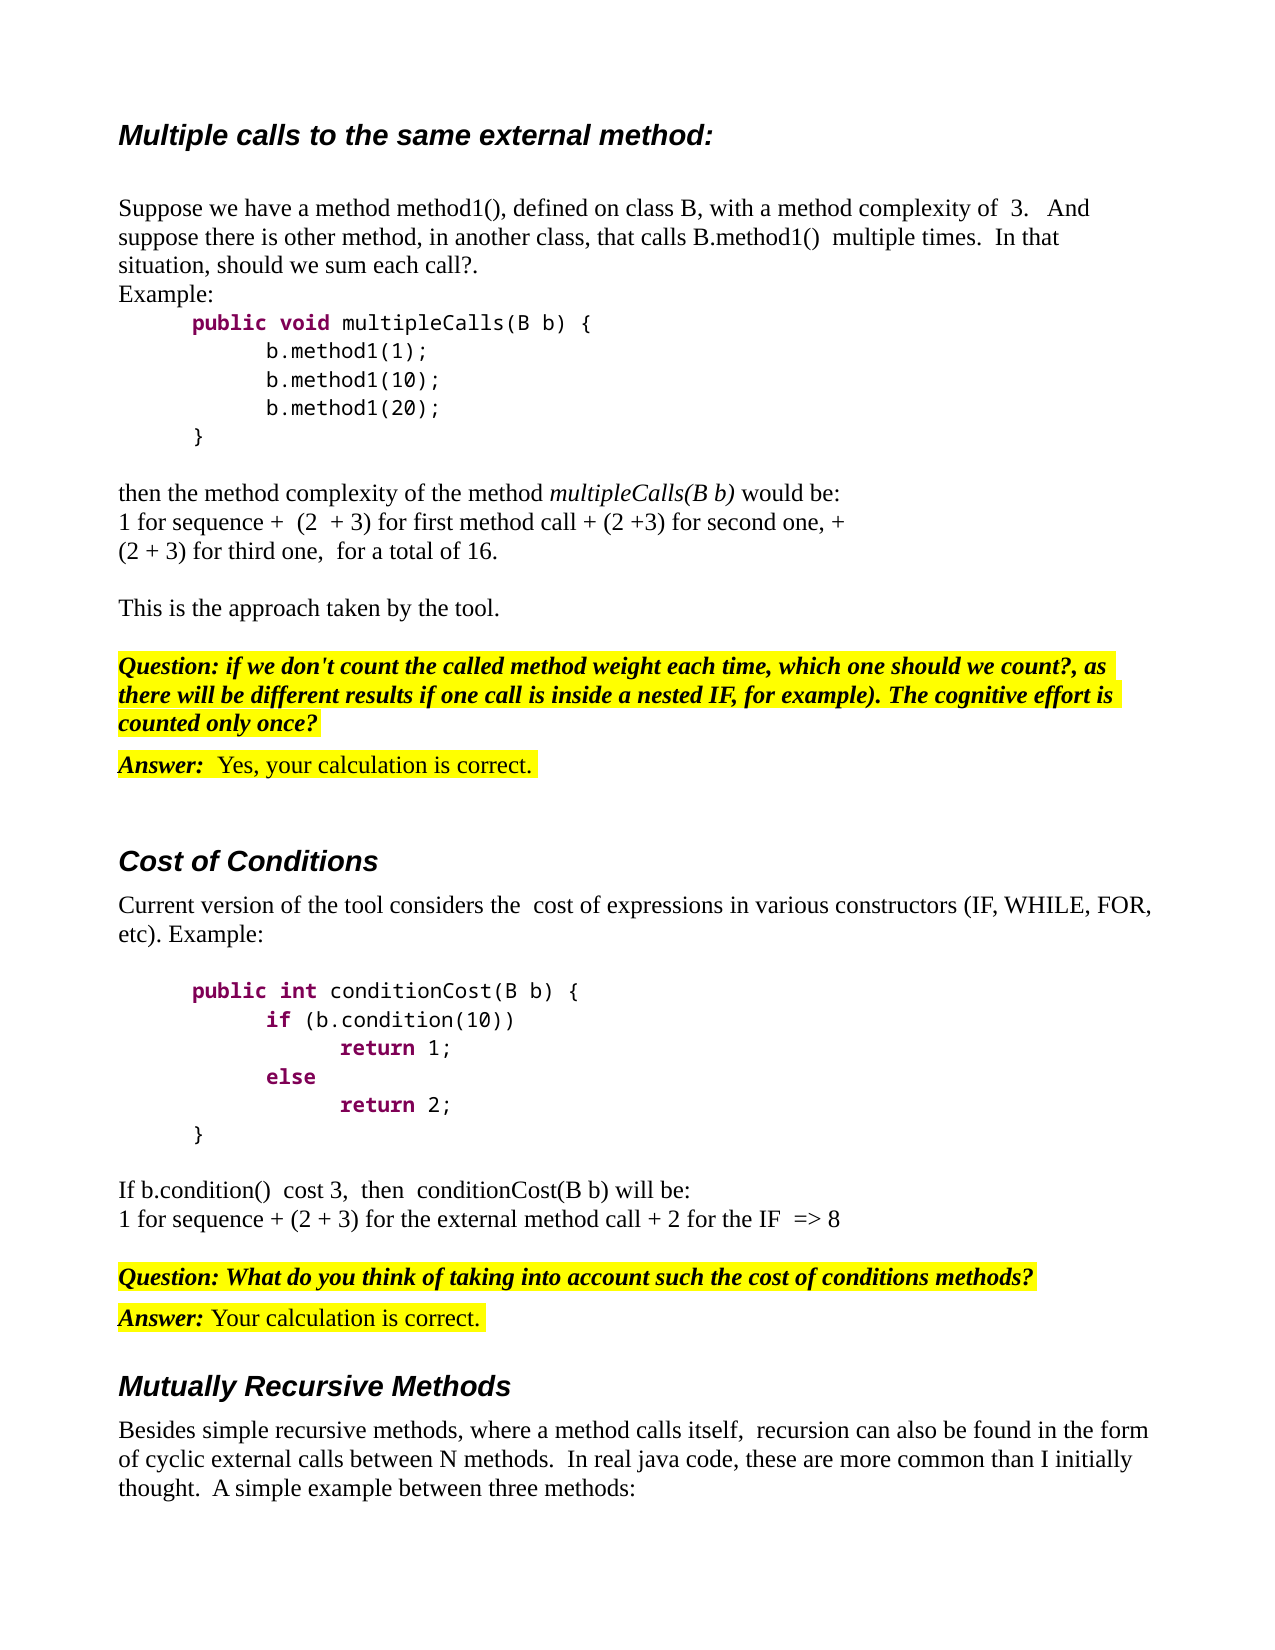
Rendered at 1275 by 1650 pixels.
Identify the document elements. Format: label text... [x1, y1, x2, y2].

text Answer: Yes, your calculation is correct. [118, 750, 1157, 778]
text 1 for sequence + (2 + 3) for first method call + (2 +3) for second one, + [118, 507, 1157, 536]
text Example: [118, 279, 1157, 308]
text b.method1(10); [118, 365, 1157, 393]
subtitle Cost of Conditions [118, 844, 1157, 878]
text return 1; [118, 1033, 1157, 1062]
text b.method1(20); [118, 393, 1157, 422]
text Current version of the tool considers the cost of expressions in various constructors (IF, WHILE, FOR, etc). Example: [118, 891, 1157, 948]
subtitle Mutually Recursive Methods [118, 1369, 1157, 1403]
subtitle Multiple calls to the same external method: [118, 118, 1157, 152]
text if (b.condition(10)) [118, 1005, 1157, 1033]
text then the method complexity of the method multipleCalls(B b) would be: [118, 478, 1157, 507]
text b.method1(1); [118, 336, 1157, 365]
text Besides simple recursive methods, where a method calls itself, recursion can also be found in the form of cyclic external calls between N methods. In real java code, these are more common than I initially thought. A simple example between three methods: [118, 1415, 1157, 1502]
text } [118, 422, 1157, 450]
text public int conditionCost(B b) { [118, 976, 1157, 1005]
text Suppose we have a method method1(), defined on class B, with a method complexity of 3. And suppose there is other method, in another class, that calls B.method1() multiple times. In that situation, should we sum each call?. [118, 193, 1157, 279]
text Question: if we don't count the called method weight each time, which one should we count?, as there will be different results if one call is inside a nested IF, for example). The cognitive effort is counted only once? [118, 651, 1157, 737]
text This is the approach taken by the tool. [118, 593, 1157, 622]
text return 2; [118, 1090, 1157, 1119]
text (2 + 3) for third one, for a total of 16. [118, 536, 1157, 565]
text public void multipleCalls(B b) { [118, 308, 1157, 336]
text Question: What do you think of taking into account such the cost of conditions methods? [118, 1262, 1157, 1291]
text If b.condition() cost 3, then conditionCost(B b) will be: [118, 1176, 1157, 1204]
text } [118, 1119, 1157, 1147]
text 1 for sequence + (2 + 3) for the external method call + 2 for the IF => 8 [118, 1204, 1157, 1233]
text else [118, 1062, 1157, 1090]
text Answer: Your calculation is correct. [118, 1303, 1157, 1332]
